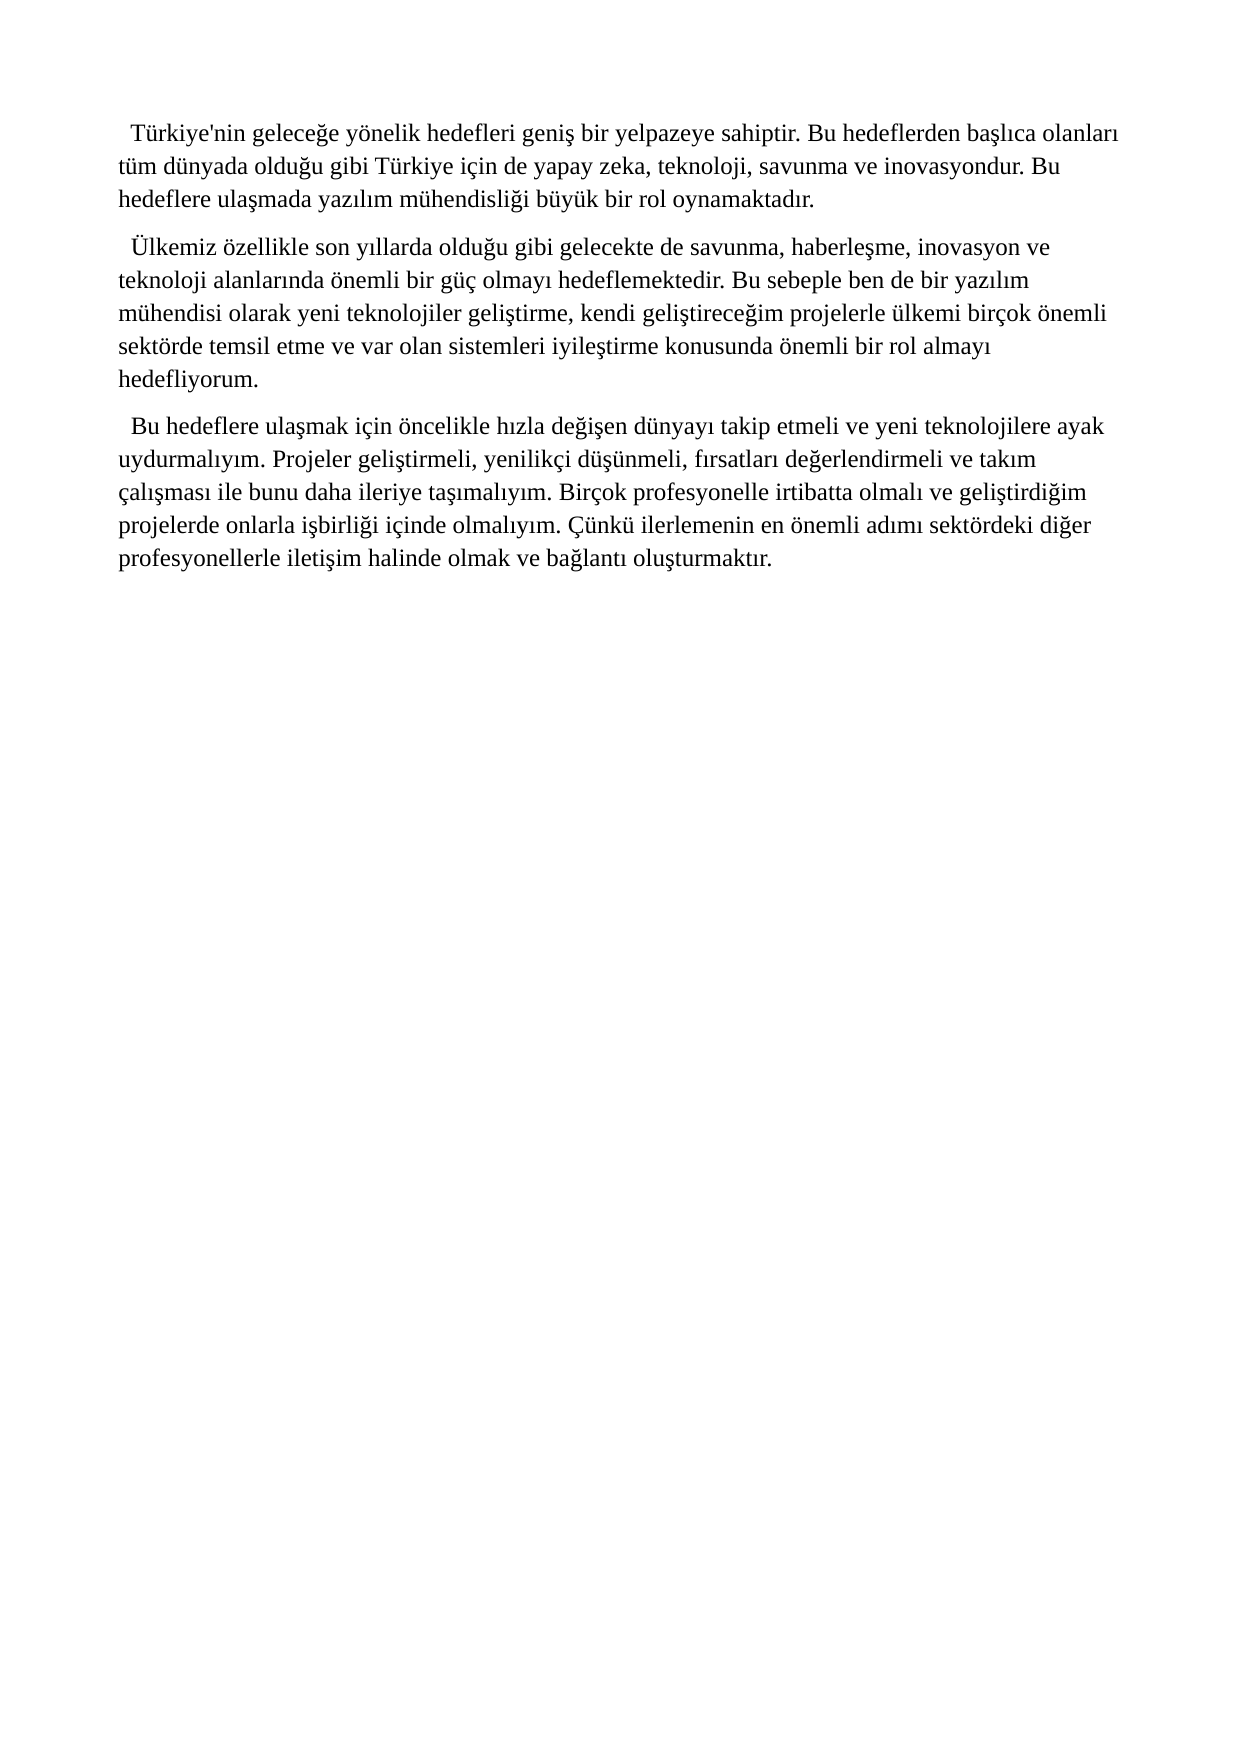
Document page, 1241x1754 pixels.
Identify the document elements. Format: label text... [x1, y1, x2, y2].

text Bu hedeflere ulaşmak için öncelikle hızla değişen dünyayı takip etmeli ve yeni teknolojilere ayak uydurmalıyım. Projeler geliştirmeli, yenilikçi düşünmeli, fırsatları değerlendirmeli ve takım çalışması ile bunu daha ileriye taşımalıyım. Birçok profesyonelle irtibatta olmalı ve geliştirdiğim projelerde onlarla işbirliği içinde olmalıyım. Çünkü ilerlemenin en önemli adımı sektördeki diğer profesyonellerle iletişim halinde olmak ve bağlantı oluşturmaktır. [118, 411, 1122, 572]
text Türkiye'nin geleceğe yönelik hedefleri geniş bir yelpazeye sahiptir. Bu hedeflerden başlıca olanları tüm dünyada olduğu gibi Türkiye için de yapay zeka, teknoloji, savunma ve inovasyondur. Bu hedeflere ulaşmada yazılım mühendisliği büyük bir rol oynamaktadır. [118, 118, 1122, 213]
text Ülkemiz özellikle son yıllarda olduğu gibi gelecekte de savunma, haberleşme, inovasyon ve teknoloji alanlarında önemli bir güç olmayı hedeflemektedir. Bu sebeple ben de bir yazılım mühendisi olarak yeni teknolojiler geliştirme, kendi geliştireceğim projelerle ülkemi birçok önemli sektörde temsil etme ve var olan sistemleri iyileştirme konusunda önemli bir rol almayı hedefliyorum. [118, 232, 1122, 393]
